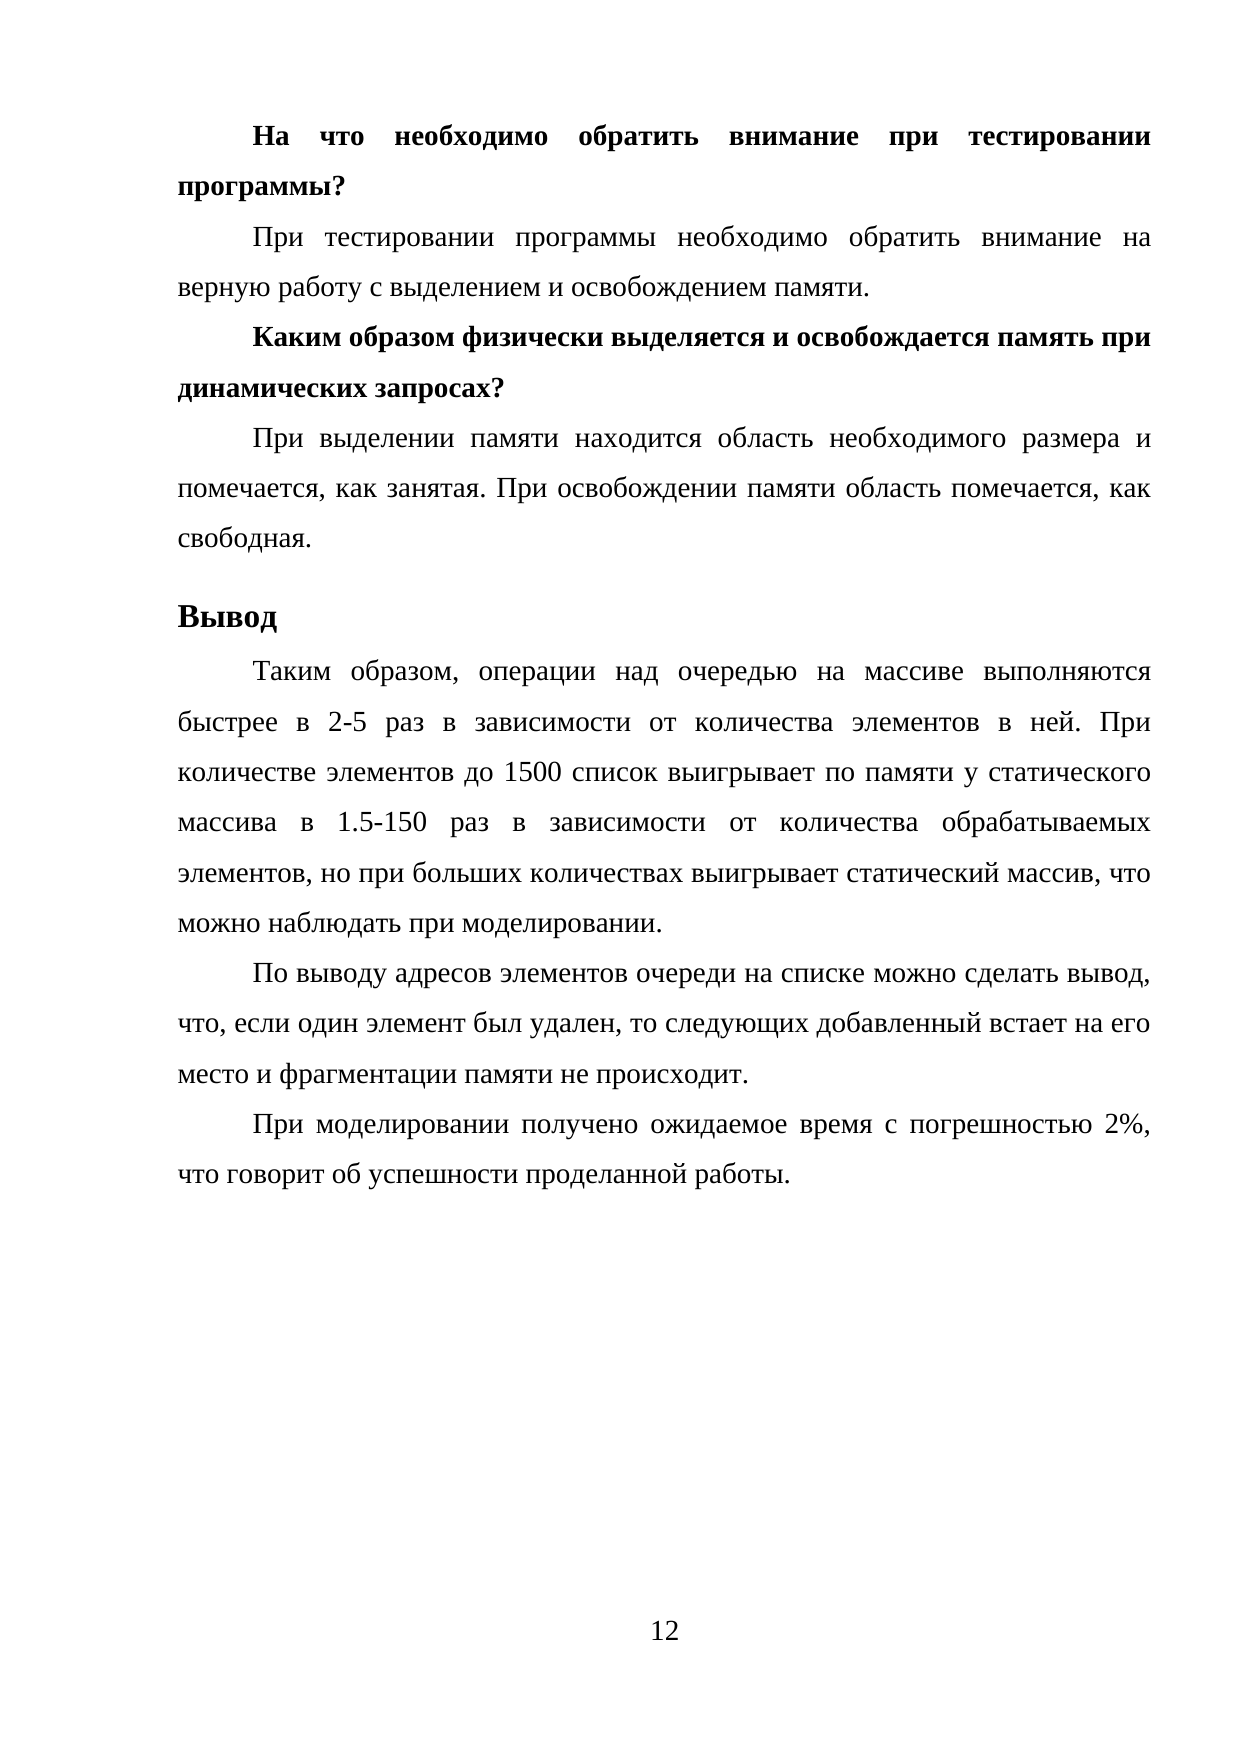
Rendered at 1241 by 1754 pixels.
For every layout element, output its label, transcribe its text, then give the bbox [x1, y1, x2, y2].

text На что необходимо обратить внимание при тестировании программы? [177, 118, 1152, 202]
subtitle Вывод [177, 596, 1152, 634]
text При тестировании программы необходимо обратить внимание на верную работу с выделением и освобождением памяти. [177, 219, 1152, 303]
text При моделировании получено ожидаемое время с погрешностью 2%, что говорит об успешности проделанной работы. [177, 1106, 1152, 1190]
text По выводу адресов элементов очереди на списке можно сделать вывод, что, если один элемент был удален, то следующих добавленный встает на его место и фрагментации памяти не происходит. [177, 955, 1152, 1089]
text При выделении памяти находится область необходимого размера и помечается, как занятая. При освобождении памяти область помечается, как свободная. [177, 420, 1152, 554]
text Каким образом физически выделяется и освобождается память при динамических запросах? [177, 319, 1152, 403]
text Таким образом, операции над очередью на массиве выполняются быстрее в 2-5 раз в зависимости от количества элементов в ней. При количестве элементов до 1500 список выигрывает по памяти у статического массива в 1.5-150 раз в зависимости от количества обрабатываемых элементов, но при больших количествах выигрывает статический массив, что можно наблюдать при моделировании. [177, 653, 1152, 938]
